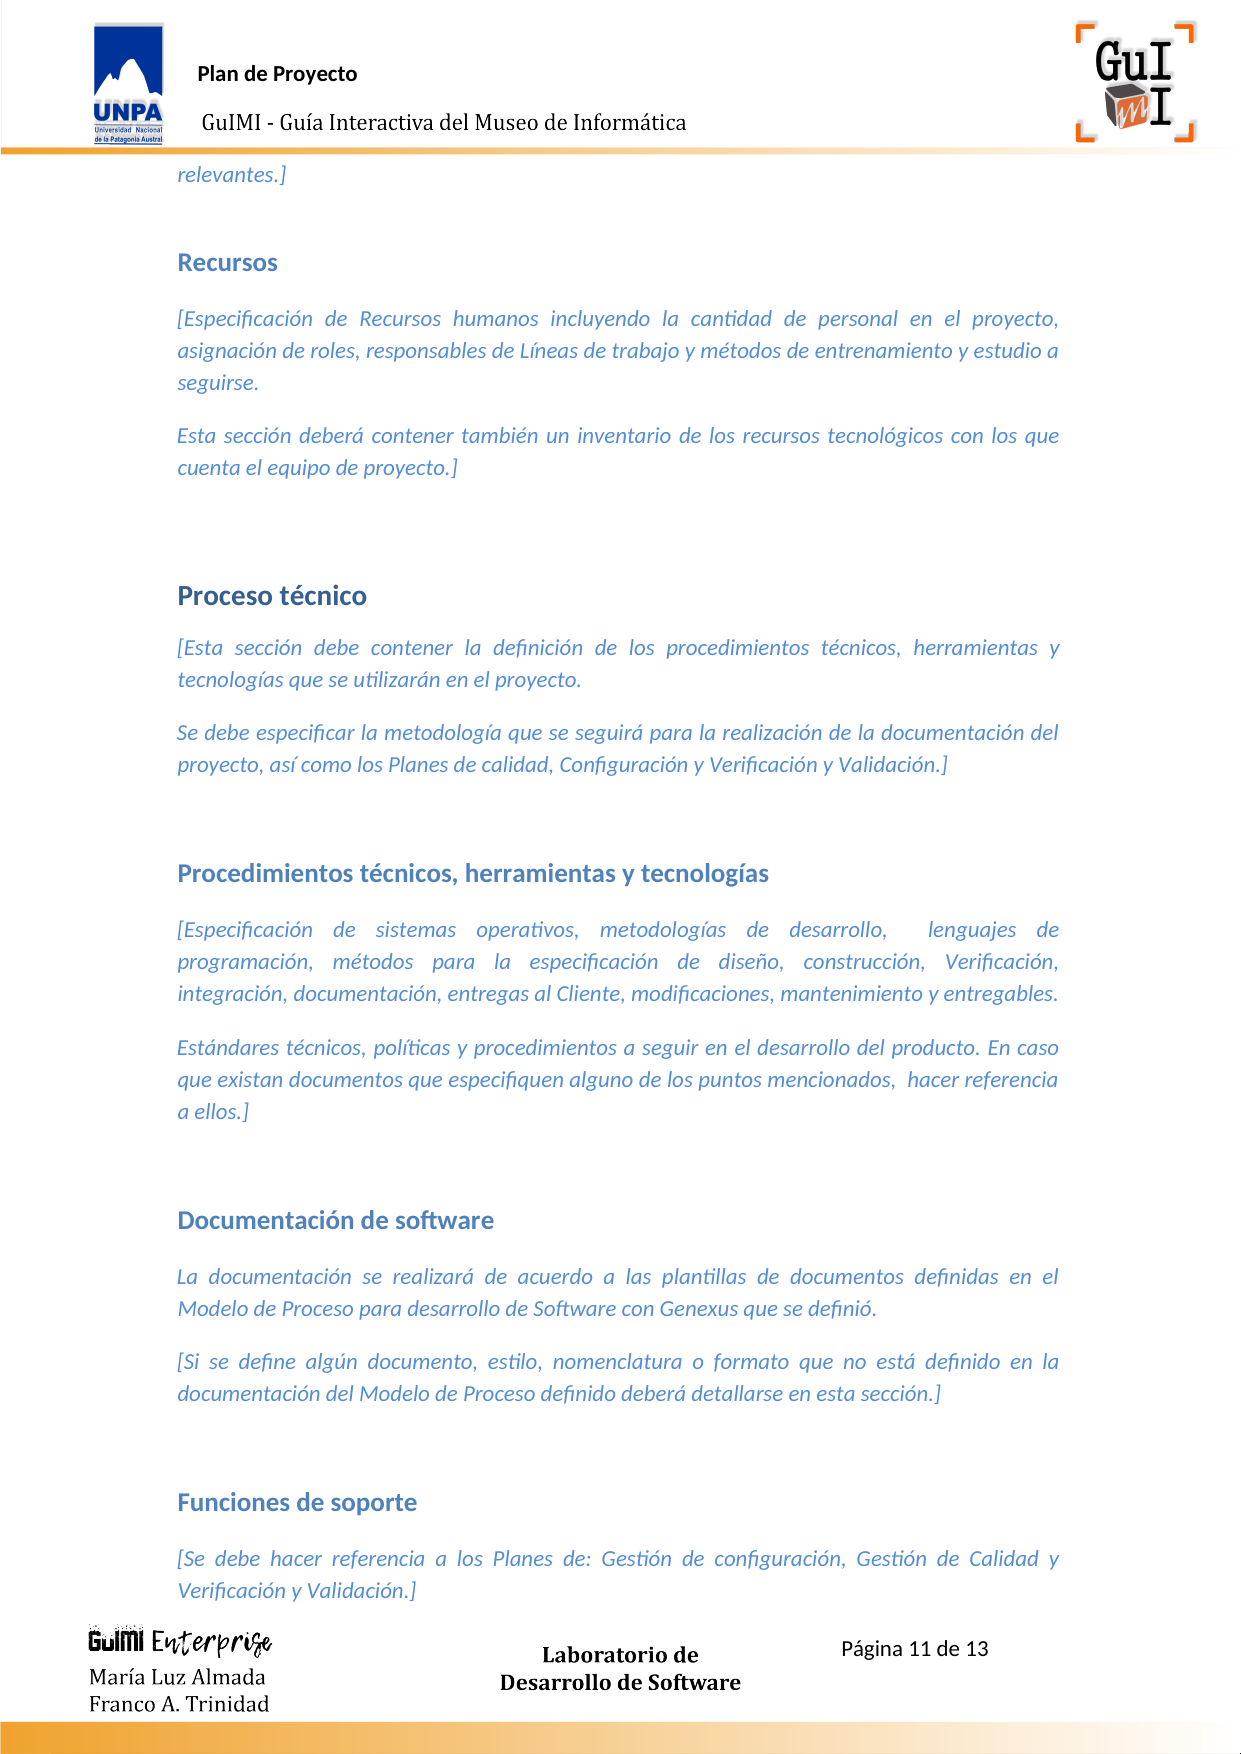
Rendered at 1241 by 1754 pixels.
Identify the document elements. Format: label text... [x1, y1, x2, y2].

text [Esta sección debe contener la definición de los procedimientos técnicos, herramientas y tecnologías que se utilizarán en el proyecto. [177, 633, 1063, 693]
text [Especificación de sistemas operativos, metodologías de desarrollo, lenguajes de programación, métodos para la especificación de diseño, construcción, Verificación, integración, documentación, entregas al Cliente, modificaciones, mantenimiento y entregables. [177, 915, 1063, 1008]
text [Si se define algún documento, estilo, nomenclatura o formato que no está definido en la documentación del Modelo de Proceso definido deberá detallarse en esta sección.] [177, 1347, 1063, 1407]
text Estándares técnicos, políticas y procedimientos a seguir en el desarrollo del producto. En caso que existan documentos que especifiquen alguno de los puntos mencionados, hacer referencia a ellos.] [177, 1033, 1063, 1125]
text Proceso técnico [177, 577, 1063, 612]
text La documentación se realizará de acuerdo a las plantillas de documentos definidas en el Modelo de Proceso para desarrollo de Software con Genexus que se definió. [177, 1262, 1063, 1322]
text relevantes.] [177, 160, 1063, 220]
picture [0, 0, 1241, 155]
text Esta sección deberá contener también un inventario de los recursos tecnológicos con los que cuenta el equipo de proyecto.] [177, 421, 1063, 481]
picture [0, 1613, 1241, 1754]
text [Especificación de Recursos humanos incluyendo la cantidad de personal en el proyecto, asignación de roles, responsables de Líneas de trabajo y métodos de entrenamiento y estudio a seguirse. [177, 304, 1063, 396]
text Documentación de software [177, 1203, 1063, 1236]
text Recursos [177, 245, 1063, 278]
text Procedimientos técnicos, herramientas y tecnologías [177, 856, 1063, 889]
text [Se debe hacer referencia a los Planes de: Gestión de configuración, Gestión de Calidad y Verificación y Validación.] [177, 1544, 1063, 1604]
text Se debe especificar la metodología que se seguirá para la realización de la documentación del proyecto, así como los Planes de calidad, Configuración y Verificación y Validación.] [177, 718, 1063, 778]
text Funciones de soporte [177, 1485, 1063, 1518]
